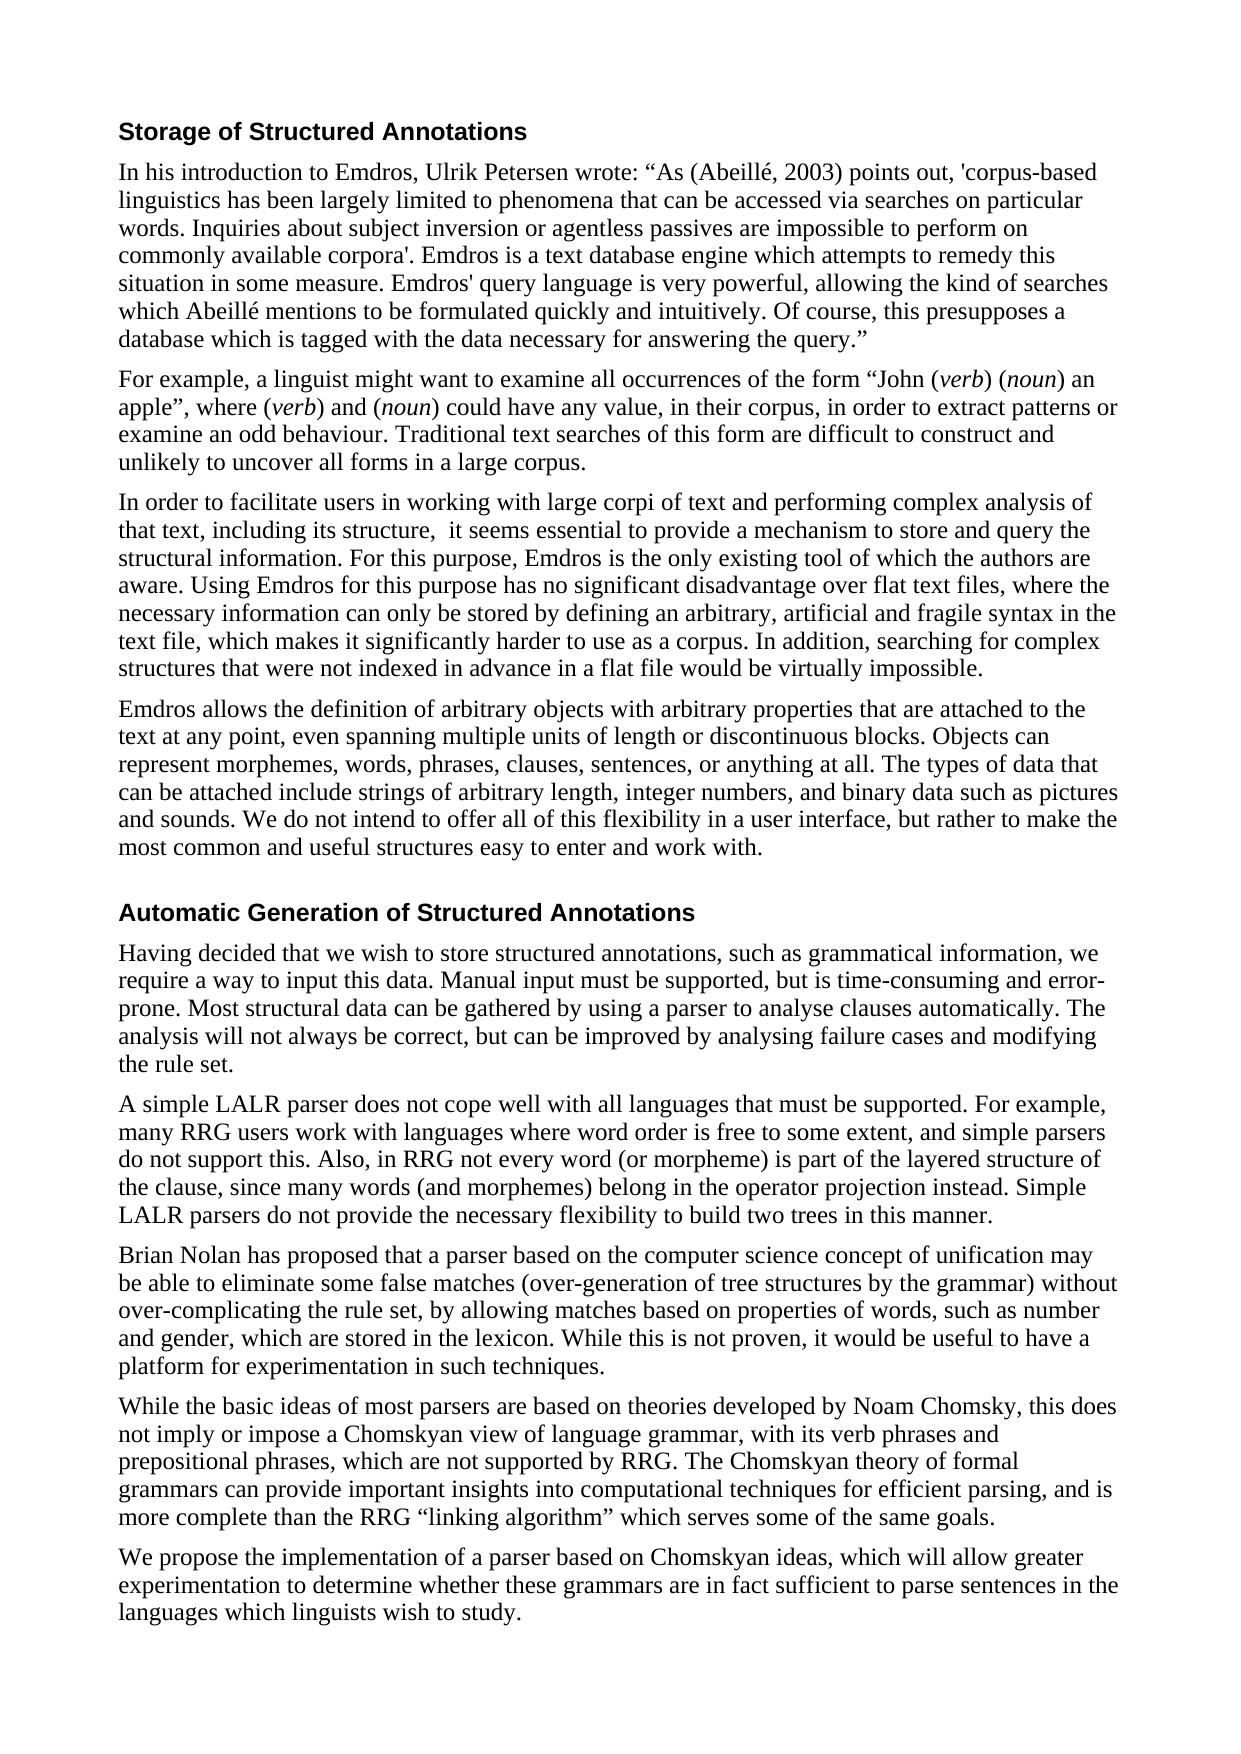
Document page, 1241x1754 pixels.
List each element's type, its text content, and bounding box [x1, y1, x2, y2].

text Emdros allows the definition of arbitrary objects with arbitrary properties that are attached to the text at any point, even spanning multiple units of length or discontinuous blocks. Objects can represent morphemes, words, phrases, clauses, sentences, or anything at all. The types of data that can be attached include strings of arbitrary length, integer numbers, and binary data such as pictures and sounds. We do not intend to offer all of this flexibility in a user interface, but rather to make the most common and useful structures easy to enter and work with. [118, 695, 1122, 861]
text While the basic ideas of most parsers are based on theories developed by Noam Chomsky, this does not imply or impose a Chomskyan view of language grammar, with its verb phrases and prepositional phrases, which are not supported by RRG. The Chomskyan theory of formal grammars can provide important insights into computational techniques for efficient parsing, and is more complete than the RRG “linking algorithm” which serves some of the same goals. [118, 1392, 1122, 1531]
text Brian Nolan has proposed that a parser based on the computer science concept of unification may be able to eliminate some false matches (over-generation of tree structures by the grammar) without over-complicating the rule set, by allowing matches based on properties of words, such as number and gender, which are stored in the lexicon. While this is not proven, it would be useful to have a platform for experimentation in such techniques. [118, 1241, 1122, 1379]
text Having decided that we wish to store structured annotations, such as grammatical information, we require a way to input this data. Manual input must be supported, but is time-consuming and error-prone. Most structural data can be gathered by using a parser to analyse clauses automatically. The analysis will not always be correct, but can be improved by analysing failure cases and modifying the rule set. [118, 939, 1122, 1077]
text For example, a linguist might want to examine all occurrences of the form “John (verb) (noun) an apple”, where (verb) and (noun) could have any value, in their corpus, in order to extract patterns or examine an odd behaviour. Traditional text searches of this form are difficult to construct and unlikely to uncover all forms in a large corpus. [118, 365, 1122, 476]
text In his introduction to Emdros, Ulrik Petersen wrote: “As (Abeillé, 2003) points out, 'corpus-based linguistics has been largely limited to phenomena that can be accessed via searches on particular words. Inquiries about subject inversion or agentless passives are impossible to perform on commonly available corpora'. Emdros is a text database engine which attempts to remedy this situation in some measure. Emdros' query language is very powerful, allowing the kind of searches which Abeillé mentions to be formulated quickly and intuitively. Of course, this presupposes a database which is tagged with the data necessary for answering the query.” [118, 158, 1122, 352]
subtitle Storage of Structured Annotations [118, 118, 1122, 146]
subtitle Automatic Generation of Structured Annotations [118, 898, 1122, 926]
text In order to facilitate users in working with large corpi of text and performing complex analysis of that text, including its structure, it seems essential to provide a mechanism to store and query the structural information. For this purpose, Emdros is the only existing tool of which the authors are aware. Using Emdros for this purpose has no significant disadvantage over flat text files, where the necessary information can only be stored by defining an arbitrary, artificial and fragile syntax in the text file, which makes it significantly harder to use as a corpus. In addition, searching for complex structures that were not indexed in advance in a flat file would be virtually impossible. [118, 488, 1122, 682]
text We propose the implementation of a parser based on Chomskyan ideas, which will allow greater experimentation to determine whether these grammars are in fact sufficient to parse sentences in the languages which linguists wish to study. [118, 1543, 1122, 1626]
text A simple LALR parser does not cope well with all languages that must be supported. For example, many RRG users work with languages where word order is free to some extent, and simple parsers do not support this. Also, in RRG not every word (or morpheme) is part of the layered structure of the clause, since many words (and morphemes) belong in the operator projection instead. Simple LALR parsers do not provide the necessary flexibility to build two trees in this manner. [118, 1090, 1122, 1228]
